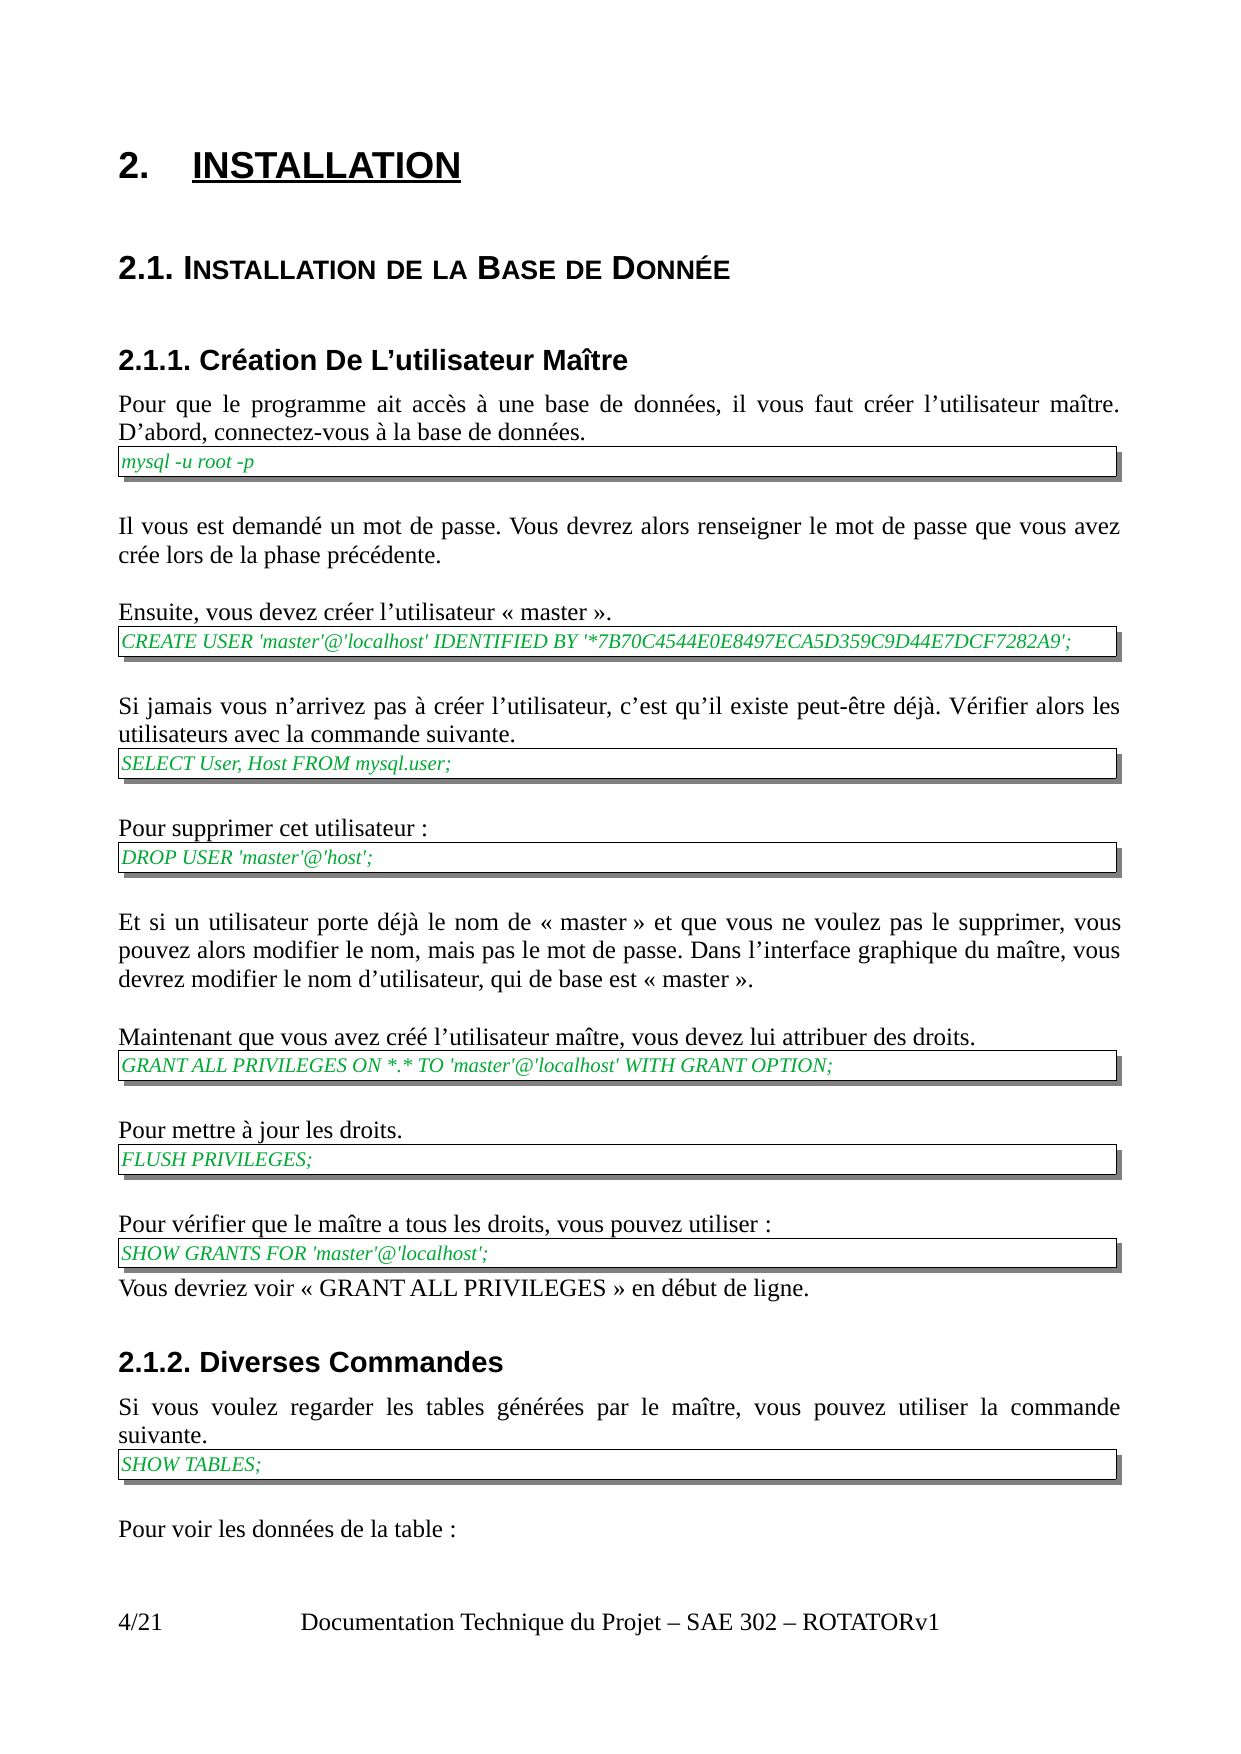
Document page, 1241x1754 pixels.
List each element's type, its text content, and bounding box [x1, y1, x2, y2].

text SHOW TABLES; [119, 1450, 1116, 1479]
text FLUSH PRIVILEGES; [119, 1145, 1116, 1174]
subtitle Diverses commandes [118, 1346, 1122, 1379]
text Pour mettre à jour les droits. [118, 1115, 1122, 1144]
subtitle Installation de la Base de Donnée [118, 248, 1122, 287]
text Il vous est demandé un mot de passe. Vous devrez alors renseigner le mot de passe que vous avez crée lors de la phase précédente. [118, 511, 1122, 568]
text Et si un utilisateur porte déjà le nom de « master » et que vous ne voulez pas le supprimer, vous pouvez alors modifier le nom, mais pas le mot de passe. Dans l’interface graphique du maître, vous devrez modifier le nom d’utilisateur, qui de base est « master ». [118, 907, 1122, 993]
text Pour supprimer cet utilisateur : [118, 813, 1122, 842]
text Maintenant que vous avez créé l’utilisateur maître, vous devez lui attribuer des droits. [118, 1022, 1122, 1050]
text Ensuite, vous devez créer l’utilisateur « master ». [118, 597, 1122, 626]
text Vous devriez voir « GRANT ALL PRIVILEGES » en début de ligne. [118, 1273, 1122, 1302]
subtitle Installation [118, 143, 1122, 186]
text SELECT User, Host FROM mysql.user; [119, 749, 1116, 778]
text Pour que le programme ait accès à une base de données, il vous faut créer l’utilisateur maître. D’abord, connectez-vous à la base de données. [118, 389, 1122, 446]
text DROP USER 'master'@'host'; [119, 843, 1116, 872]
text Pour vérifier que le maître a tous les droits, vous pouvez utiliser : [118, 1209, 1122, 1237]
text SHOW GRANTS FOR 'master'@'localhost'; [119, 1239, 1116, 1267]
text CREATE USER 'master'@'localhost' IDENTIFIED BY '*7B70C4544E0E8497ECA5D359C9D44E7DCF7282A9'; [119, 627, 1116, 656]
subtitle Création de l’utilisateur maître [118, 343, 1122, 376]
text Si vous voulez regarder les tables générées par le maître, vous pouvez utiliser la commande suivante. [118, 1392, 1122, 1449]
text Pour voir les données de la table : [118, 1514, 1122, 1543]
text Si jamais vous n’arrivez pas à créer l’utilisateur, c’est qu’il existe peut-être déjà. Vérifier alors les utilisateurs avec la commande suivante. [118, 691, 1122, 748]
text mysql -u root -p [119, 447, 1116, 476]
text GRANT ALL PRIVILEGES ON *.* TO 'master'@'localhost' WITH GRANT OPTION; [119, 1051, 1116, 1080]
